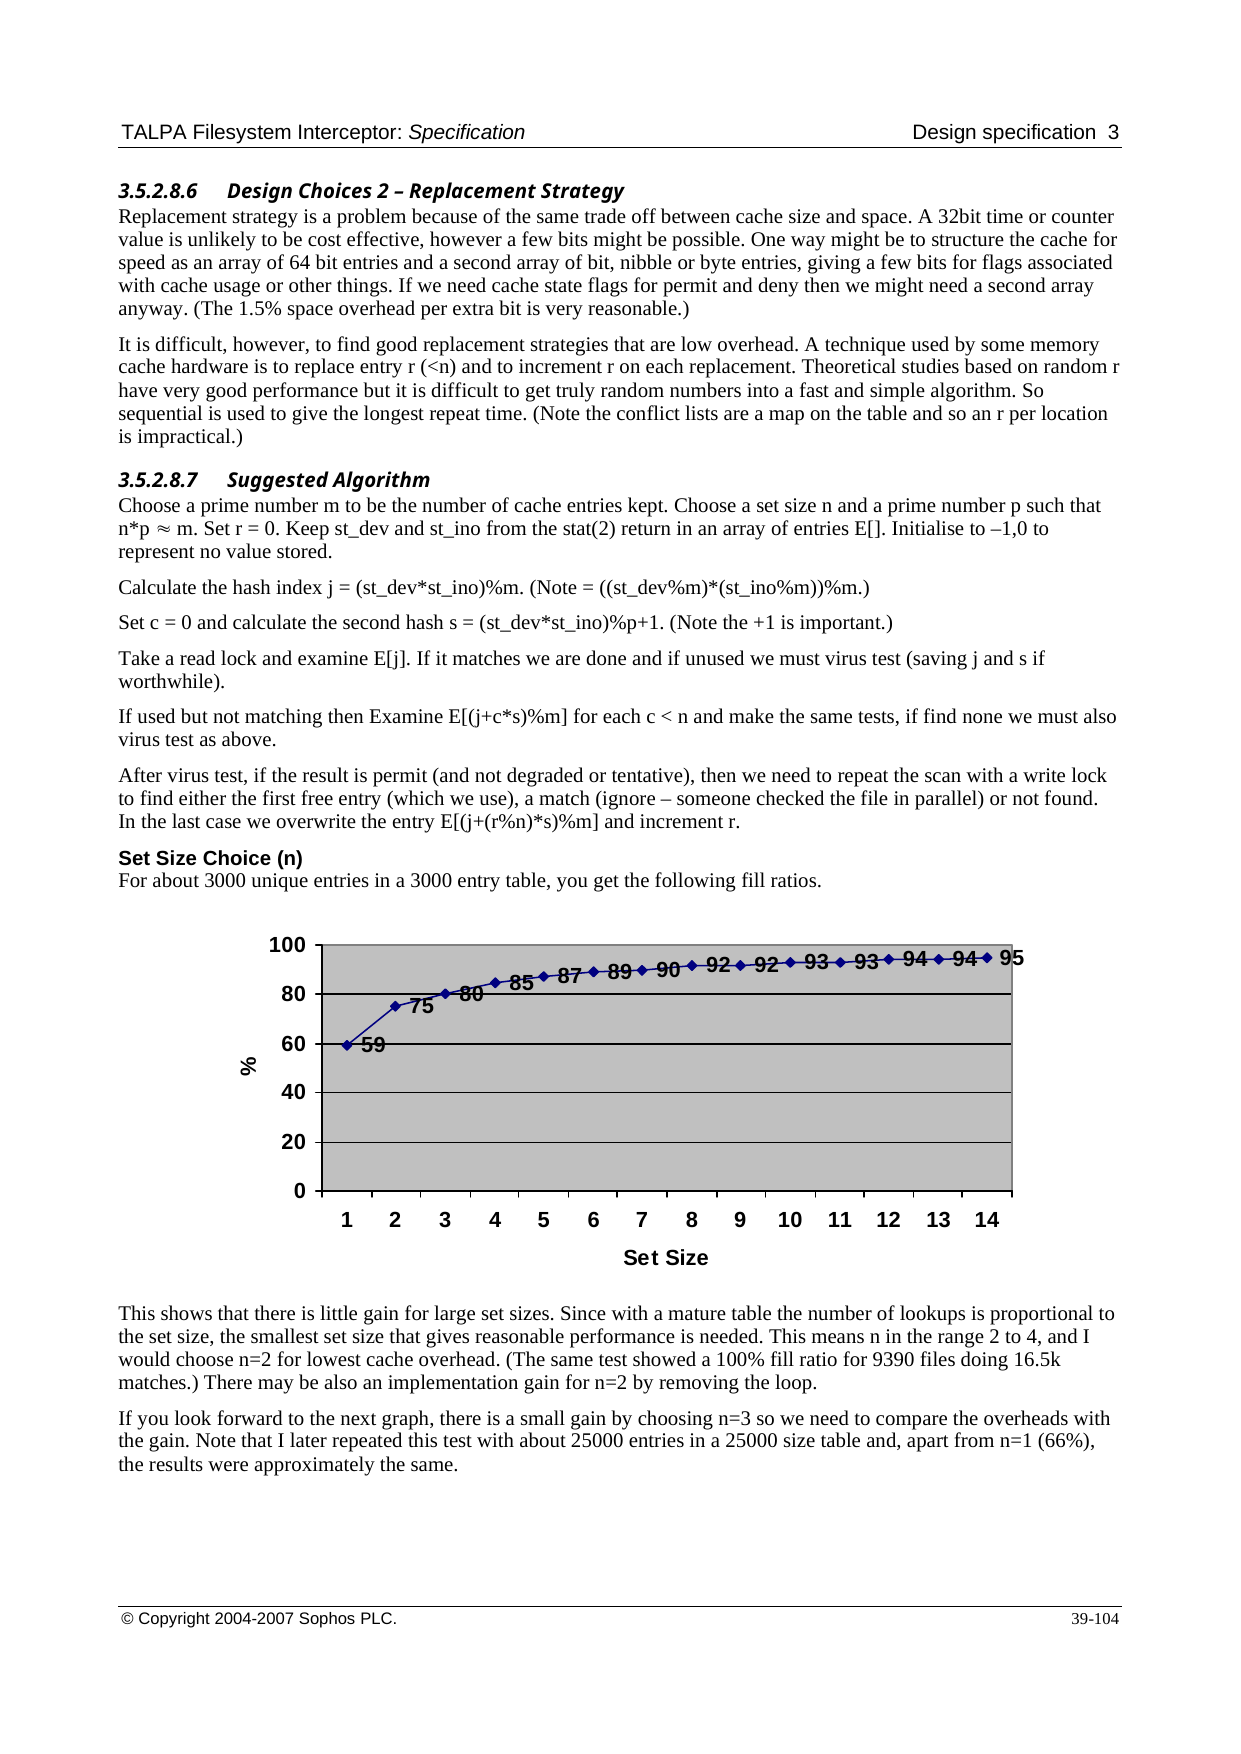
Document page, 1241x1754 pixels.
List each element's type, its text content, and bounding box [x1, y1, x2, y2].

text If used but not matching then Examine E[(j+c*s)%m] for each c < n and make the same tests, if find none we must also virus test as above. [118, 705, 1122, 751]
subtitle Design Choices 2 – Replacement Strategy [118, 177, 1122, 205]
text Calculate the hash index j = (st_dev*st_ino)%m. (Note = ((st_dev%m)*(st_ino%m))%m.) [118, 576, 1122, 598]
text For about 3000 unique entries in a 3000 entry table, you get the following fill ratios. [118, 869, 1122, 892]
text Choose a prime number m to be the number of cache entries kept. Choose a set size n and a prime number p such that n*p » m. Set r = 0. Keep st_dev and st_ino from the stat(2) return in an array of entries E[]. Initialise to –1,0 to represent no value stored. [118, 494, 1122, 563]
text Take a read lock and examine E[j]. If it matches we are done and if unused we must virus test (saving j and s if worthwhile). [118, 647, 1122, 693]
text It is difficult, however, to find good replacement strategies that are low overhead. A technique used by some memory cache hardware is to replace entry r (<n) and to increment r on each replacement. Theoretical studies based on random r have very good performance but it is difficult to get truly random numbers into a fast and simple algorithm. So sequential is used to give the longest repeat time. (Note the conflict lists are a map on the table and so an r per location is impractical.) [118, 332, 1122, 447]
text After virus test, if the result is permit (and not degraded or tentative), then we need to repeat the scan with a write lock to find either the first free entry (which we use), a match (ignore – someone checked the file in parallel) or not found. In the last case we overwrite the entry E[(j+(r%n)*s)%m] and increment r. [118, 764, 1122, 833]
text If you look forward to the next graph, there is a small gain by choosing n=3 so we need to compare the overheads with the gain. Note that I later repeated this test with about 25000 entries in a 25000 size table and, apart from n=1 (66%), the results were approximately the same. [118, 1406, 1122, 1475]
text This shows that there is little gain for large set sizes. Since with a mature table the number of lookups is proportional to the set size, the smallest set size that gives reasonable performance is needed. This means n in the range 2 to 4, and I would choose n=2 for lowest cache overhead. (The same test showed a 100% fill ratio for 9390 files doing 16.5k matches.) There may be also an implementation gain for n=2 by removing the loop. [118, 904, 1122, 1394]
text Set c = 0 and calculate the second hash s = (st_dev*st_ino)%p+1. (Note the +1 is important.) [118, 611, 1122, 634]
text Replacement strategy is a problem because of the same trade off between cache size and space. A 32bit time or counter value is unlikely to be cost effective, however a few bits might be possible. One way might be to structure the cache for speed as an array of 64 bit entries and a second array of bit, nibble or byte entries, giving a few bits for flags associated with cache usage or other things. If we need cache state flags for permit and deny then we might need a second array anyway. (The 1.5% space overhead per extra bit is very reasonable.) [118, 205, 1122, 320]
subtitle Set Size Choice (n) [118, 846, 1122, 869]
subtitle Suggested Algorithm [118, 466, 1122, 494]
